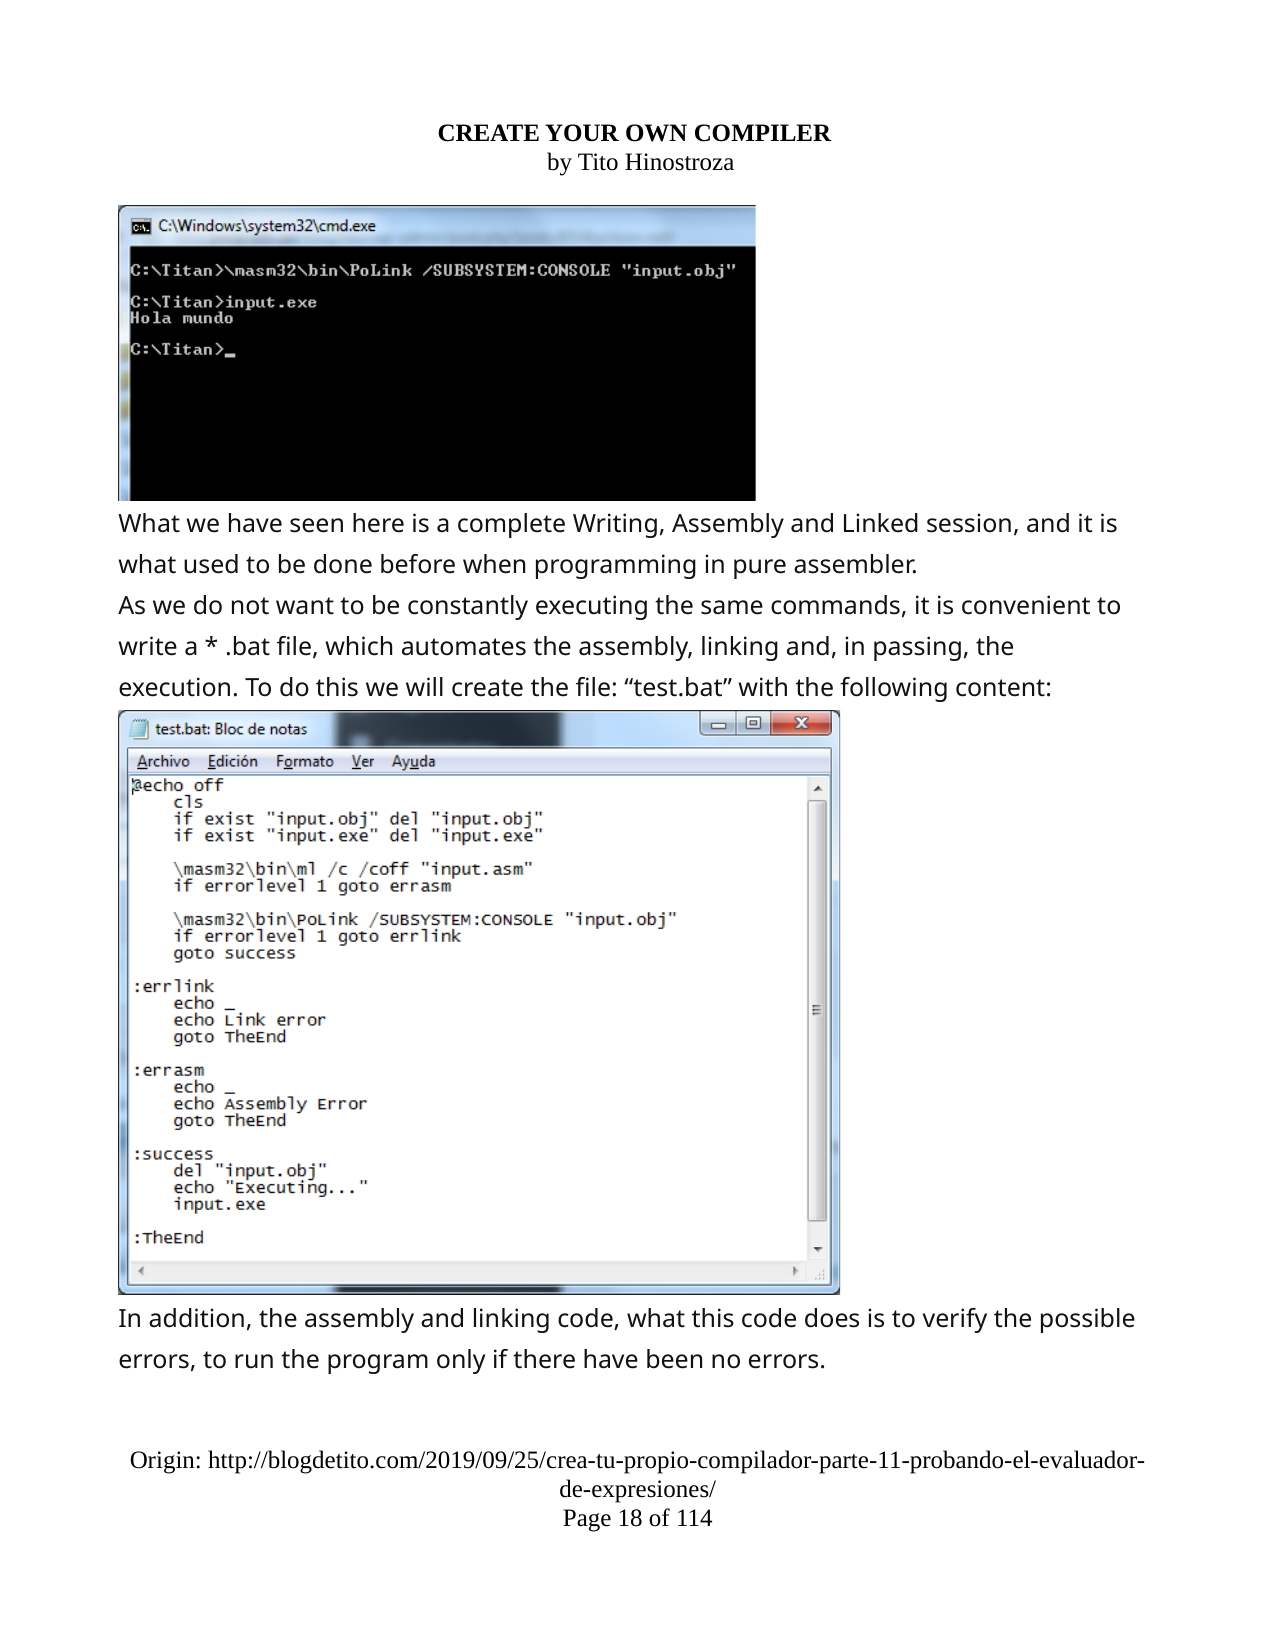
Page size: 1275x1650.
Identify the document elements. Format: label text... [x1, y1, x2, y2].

text As we do not want to be constantly executing the same commands, it is convenient to write a * .bat file, which automates the assembly, linking and, in passing, the execution. To do this we will create the file: “test.bat” with the following content: [118, 588, 1157, 703]
picture [118, 710, 840, 1295]
text In addition, the assembly and linking code, what this code does is to verify the possible errors, to run the program only if there have been no errors. [118, 1300, 1157, 1375]
picture [118, 205, 756, 501]
text What we have seen here is a complete Writing, Assembly and Linked session, and it is what used to be done before when programming in pure assembler. [118, 506, 1157, 581]
